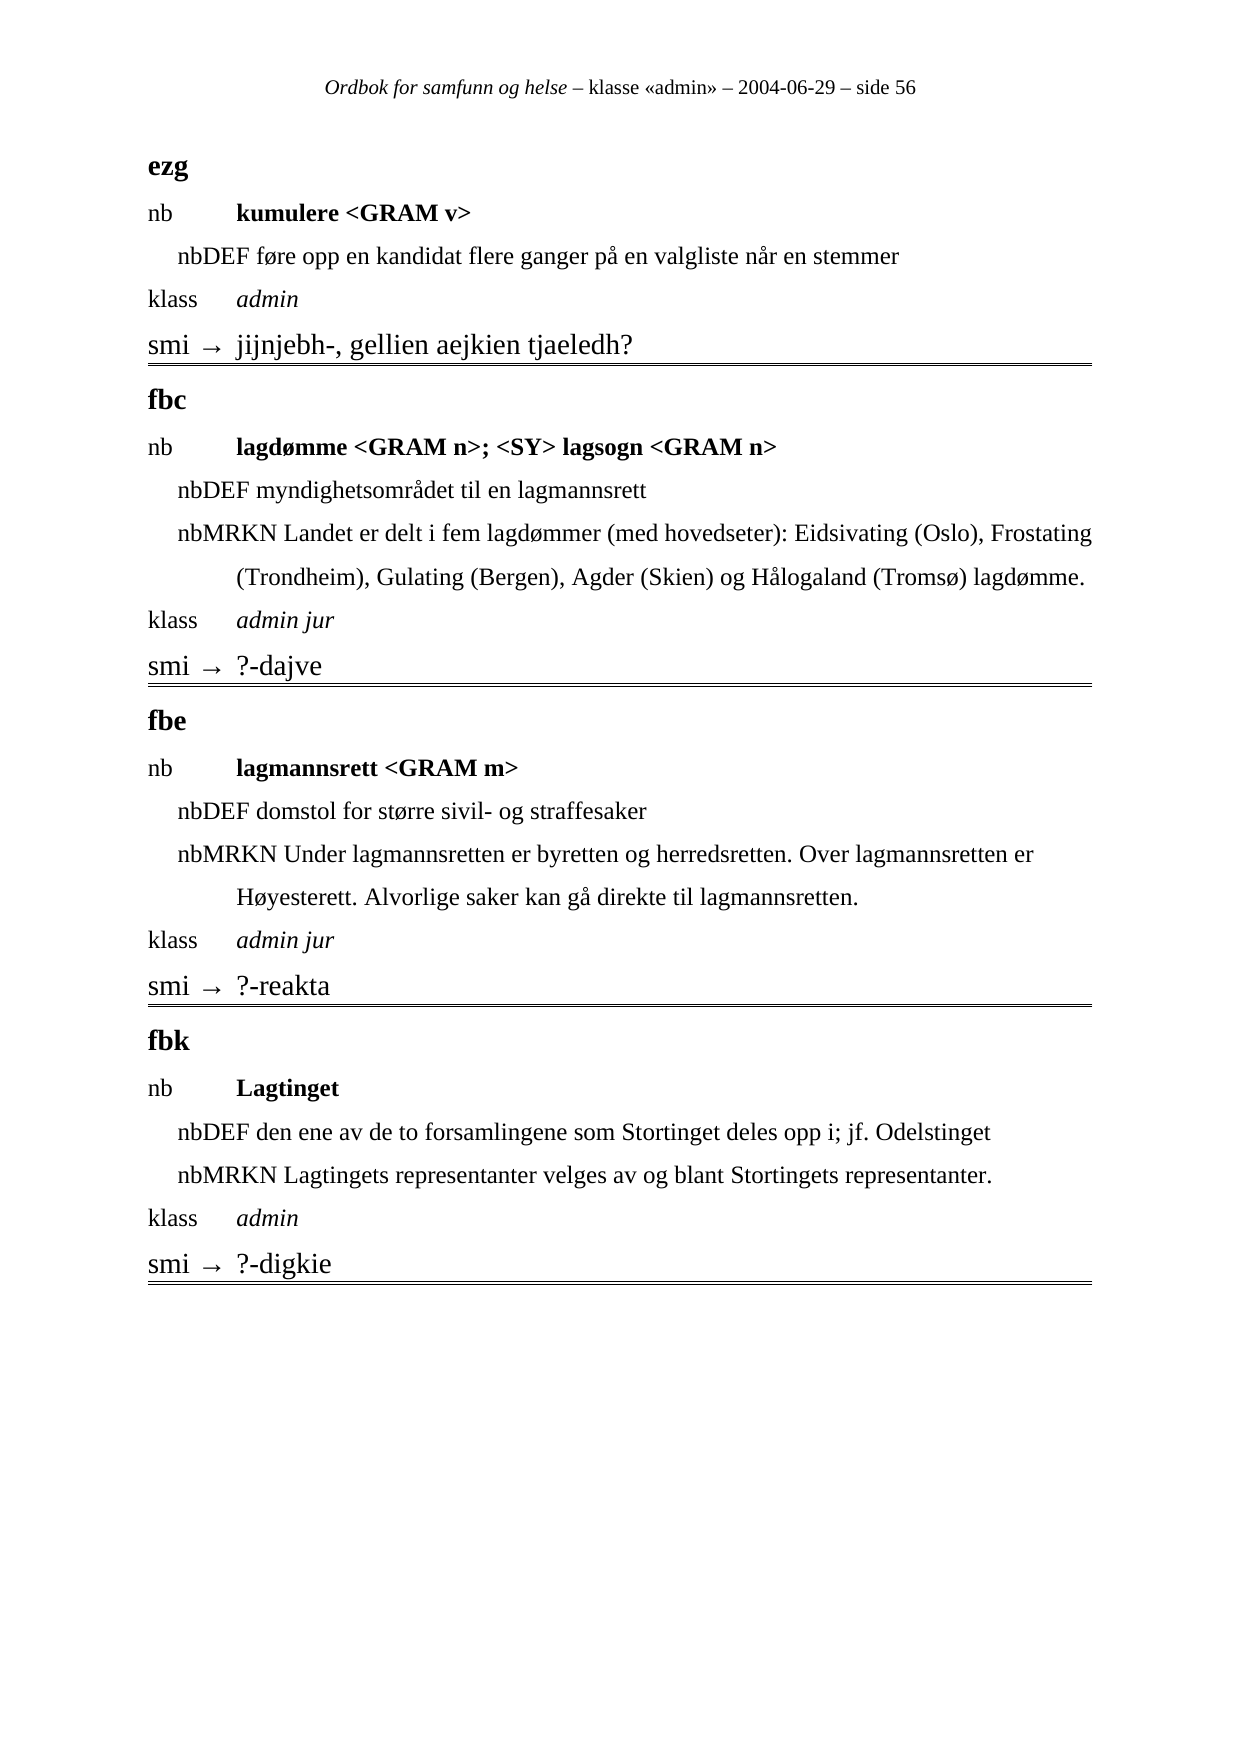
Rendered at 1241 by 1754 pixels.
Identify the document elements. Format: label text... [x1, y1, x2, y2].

text nb lagmannsrett <GRAM m> [148, 753, 1092, 782]
text smi → ?-digkie [148, 1246, 1092, 1281]
text nbDEF myndighetsområdet til en lagmannsrett [177, 475, 1092, 504]
text nbDEF føre opp en kandidat flere ganger på en valgliste når en stemmer [177, 241, 1092, 270]
text fbk [148, 1023, 1092, 1057]
text klass admin jur [148, 925, 1092, 954]
text nb lagdømme <GRAM n>; <SY> lagsogn <GRAM n> [148, 432, 1092, 461]
text klass admin [148, 284, 1092, 313]
text nbMRKN Under lagmannsretten er byretten og herredsretten. Over lagmannsretten er Høyesterett. Alvorlige saker kan gå direkte til lagmannsretten. [177, 839, 1092, 911]
text fbc [148, 382, 1092, 416]
text smi → ?-dajve [148, 648, 1092, 683]
text ezg [148, 148, 1092, 181]
text nb kumulere <GRAM v> [148, 198, 1092, 227]
text klass admin jur [148, 605, 1092, 633]
text klass admin [148, 1203, 1092, 1232]
text nb Lagtinget [148, 1073, 1092, 1102]
text smi → ?-reakta [148, 968, 1092, 1004]
text nbMRKN Lagtingets representanter velges av og blant Stortingets representanter. [177, 1160, 1092, 1188]
text nbDEF domstol for større sivil- og straffesaker [177, 796, 1092, 825]
text smi → jijnjebh-, gellien aejkien tjaeledh? [148, 327, 1092, 363]
text nbMRKN Landet er delt i fem lagdømmer (med hovedseter): Eidsivating (Oslo), Frostating (Trondheim), Gulating (Bergen), Agder (Skien) og Hålogaland (Tromsø) lagdømme. [177, 518, 1092, 590]
text nbDEF den ene av de to forsamlingene som Stortinget deles opp i; jf. Odelstinget [177, 1117, 1092, 1145]
text fbe [148, 703, 1092, 736]
